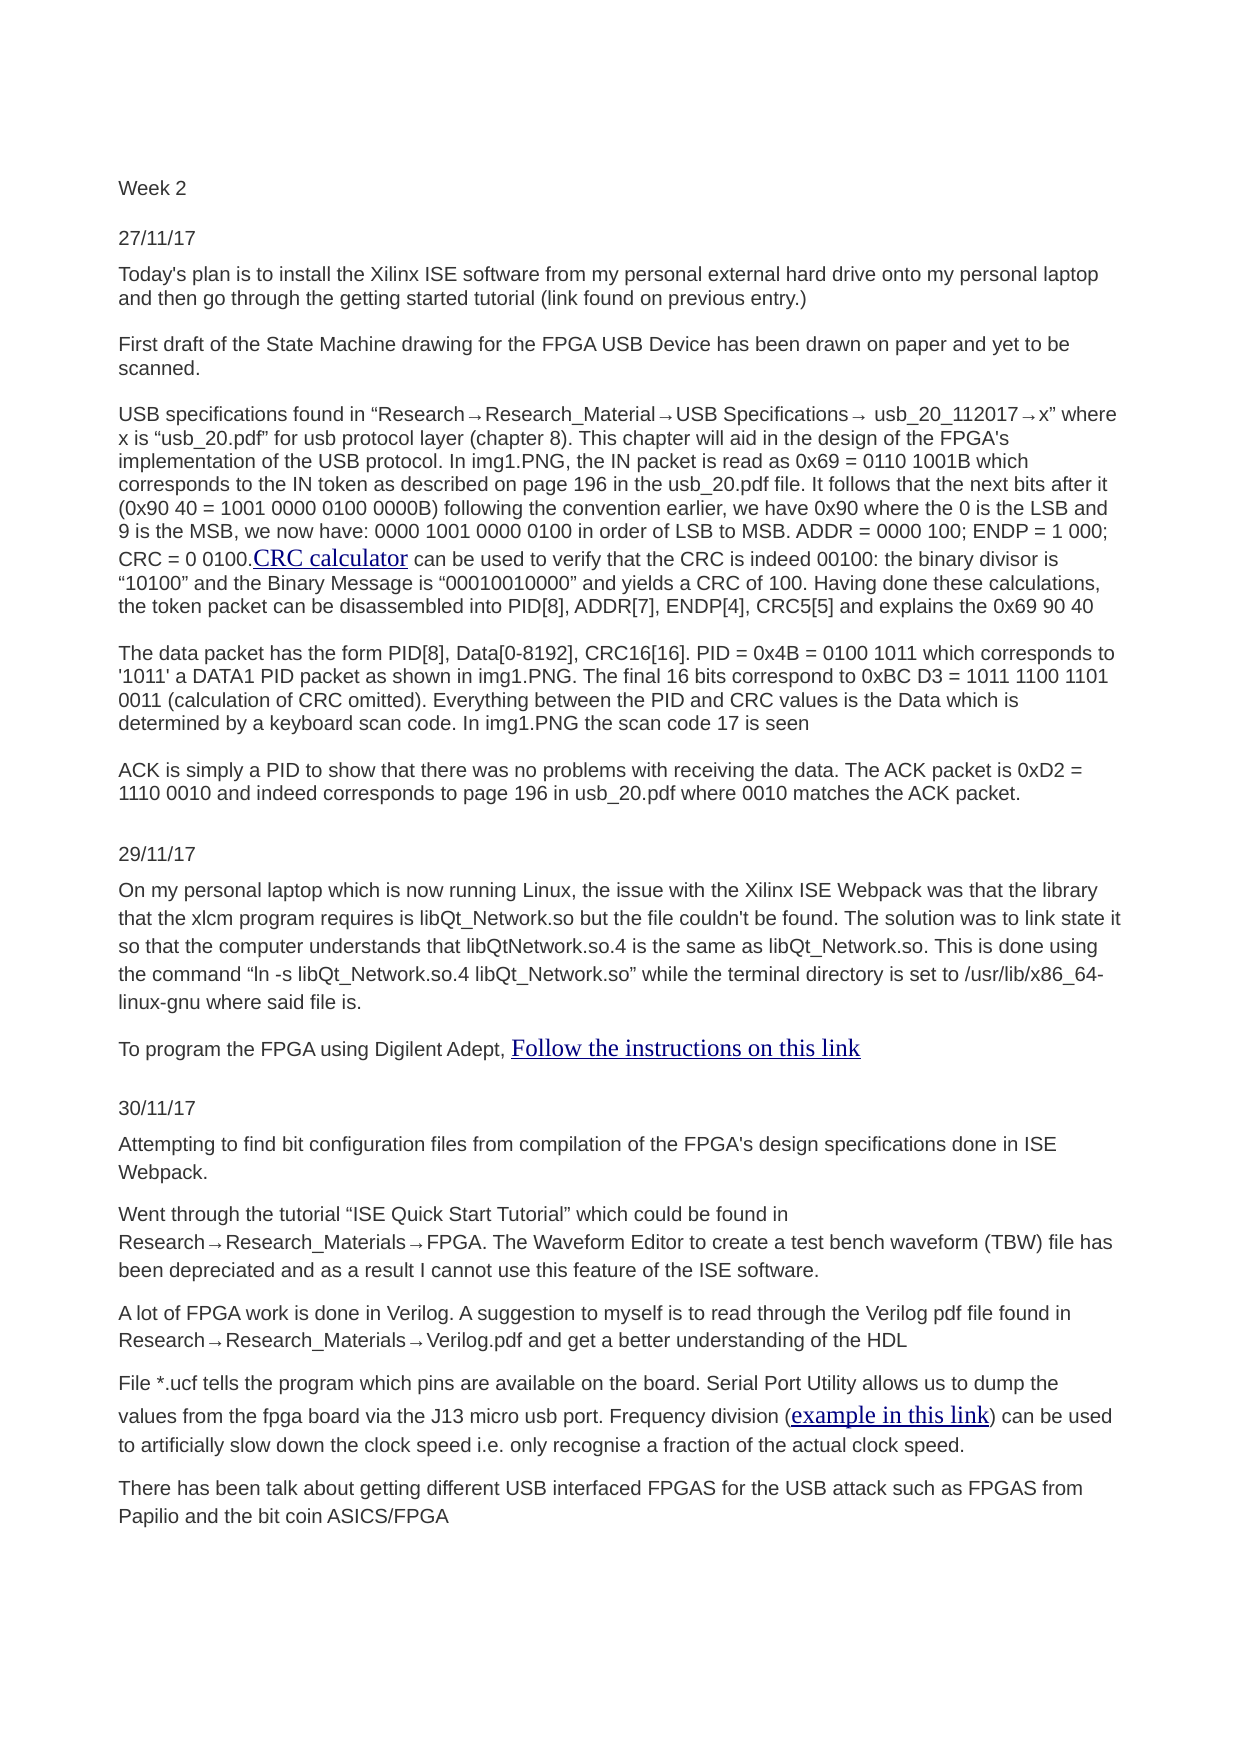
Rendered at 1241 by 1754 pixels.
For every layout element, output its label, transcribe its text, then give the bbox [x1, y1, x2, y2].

subtitle 30/11/17 [118, 1096, 1122, 1119]
text On my personal laptop which is now running Linux, the issue with the Xilinx ISE Webpack was that the library that the xlcm program requires is libQt_Network.so but the file couldn't be found. The solution was to link state it so that the computer understands that libQtNetwork.so.4 is the same as libQt_Network.so. This is done using the command “ln -s libQt_Network.so.4 libQt_Network.so” while the terminal directory is set to /usr/lib/x86_64-linux-gnu where said file is. [118, 878, 1122, 1013]
text A lot of FPGA work is done in Verilog. A suggestion to myself is to read through the Verilog pdf file found in Research→Research_Materials→Verilog.pdf and get a better understanding of the HDL [118, 1301, 1122, 1352]
text ACK is simply a PID to show that there was no problems with receiving the data. The ACK packet is 0xD2 = 1110 0010 and indeed corresponds to page 196 in usb_20.pdf where 0010 matches the ACK packet. [118, 758, 1122, 828]
text The data packet has the form PID[8], Data[0-8192], CRC16[16]. PID = 0x4B = 0100 1011 which corresponds to '1011' a DATA1 PID packet as shown in img1.PNG. The final 16 bits correspond to 0xBC D3 = 1011 1100 1101 0011 (calculation of CRC omitted). Everything between the PID and CRC values is the Data which is determined by a keyboard scan code. In img1.PNG the scan code 17 is seen [118, 641, 1122, 735]
subtitle 27/11/17 [118, 227, 1122, 250]
subtitle 29/11/17 [118, 843, 1122, 866]
text First draft of the State Machine drawing for the FPGA USB Device has been drawn on paper and yet to be scanned. [118, 333, 1122, 379]
text Today's plan is to install the Xilinx ISE software from my personal external hard drive onto my personal laptop and then go through the getting started tutorial (link found on previous entry.) [118, 263, 1122, 309]
text File *.ucf tells the program which pins are available on the board. Serial Port Utility allows us to dump the values from the fpga board via the J13 micro usb port. Frequency division (example in this link) can be used to artificially slow down the clock speed i.e. only recognise a fraction of the actual clock speed. [118, 1371, 1122, 1457]
subtitle Week 2 [118, 176, 1122, 200]
text To program the FPGA using Digilent Adept, Follow the instructions on this link [118, 1033, 1122, 1061]
text There has been talk about getting different USB interfaced FPGAS for the USB attack such as FPGAS from Papilio and the bit coin ASICS/FPGA [118, 1476, 1122, 1527]
text Attempting to find bit configuration files from compilation of the FPGA's design specifications done in ISE Webpack. [118, 1132, 1122, 1183]
text USB specifications found in “Research→Research_Material→USB Specifications→ usb_20_112017→x” where x is “usb_20.pdf” for usb protocol layer (chapter 8). This chapter will aid in the design of the FPGA's implementation of the USB protocol. In img1.PNG, the IN packet is read as 0x69 = 0110 1001B which corresponds to the IN token as described on page 196 in the usb_20.pdf file. It follows that the next bits after it (0x90 40 = 1001 0000 0100 0000B) following the convention earlier, we have 0x90 where the 0 is the LSB and 9 is the MSB, we now have: 0000 1001 0000 0100 in order of LSB to MSB. ADDR = 0000 100; ENDP = 1 000; CRC = 0 0100.CRC calculator can be used to verify that the CRC is indeed 00100: the binary divisor is “10100” and the Binary Message is “00010010000” and yields a CRC of 100. Having done these calculations, the token packet can be disassembled into PID[8], ADDR[7], ENDP[4], CRC5[5] and explains the 0x69 90 40 [118, 403, 1122, 618]
text Went through the tutorial “ISE Quick Start Tutorial” which could be found in Research→Research_Materials→FPGA. The Waveform Editor to create a test bench waveform (TBW) file has been depreciated and as a result I cannot use this feature of the ISE software. [118, 1202, 1122, 1282]
